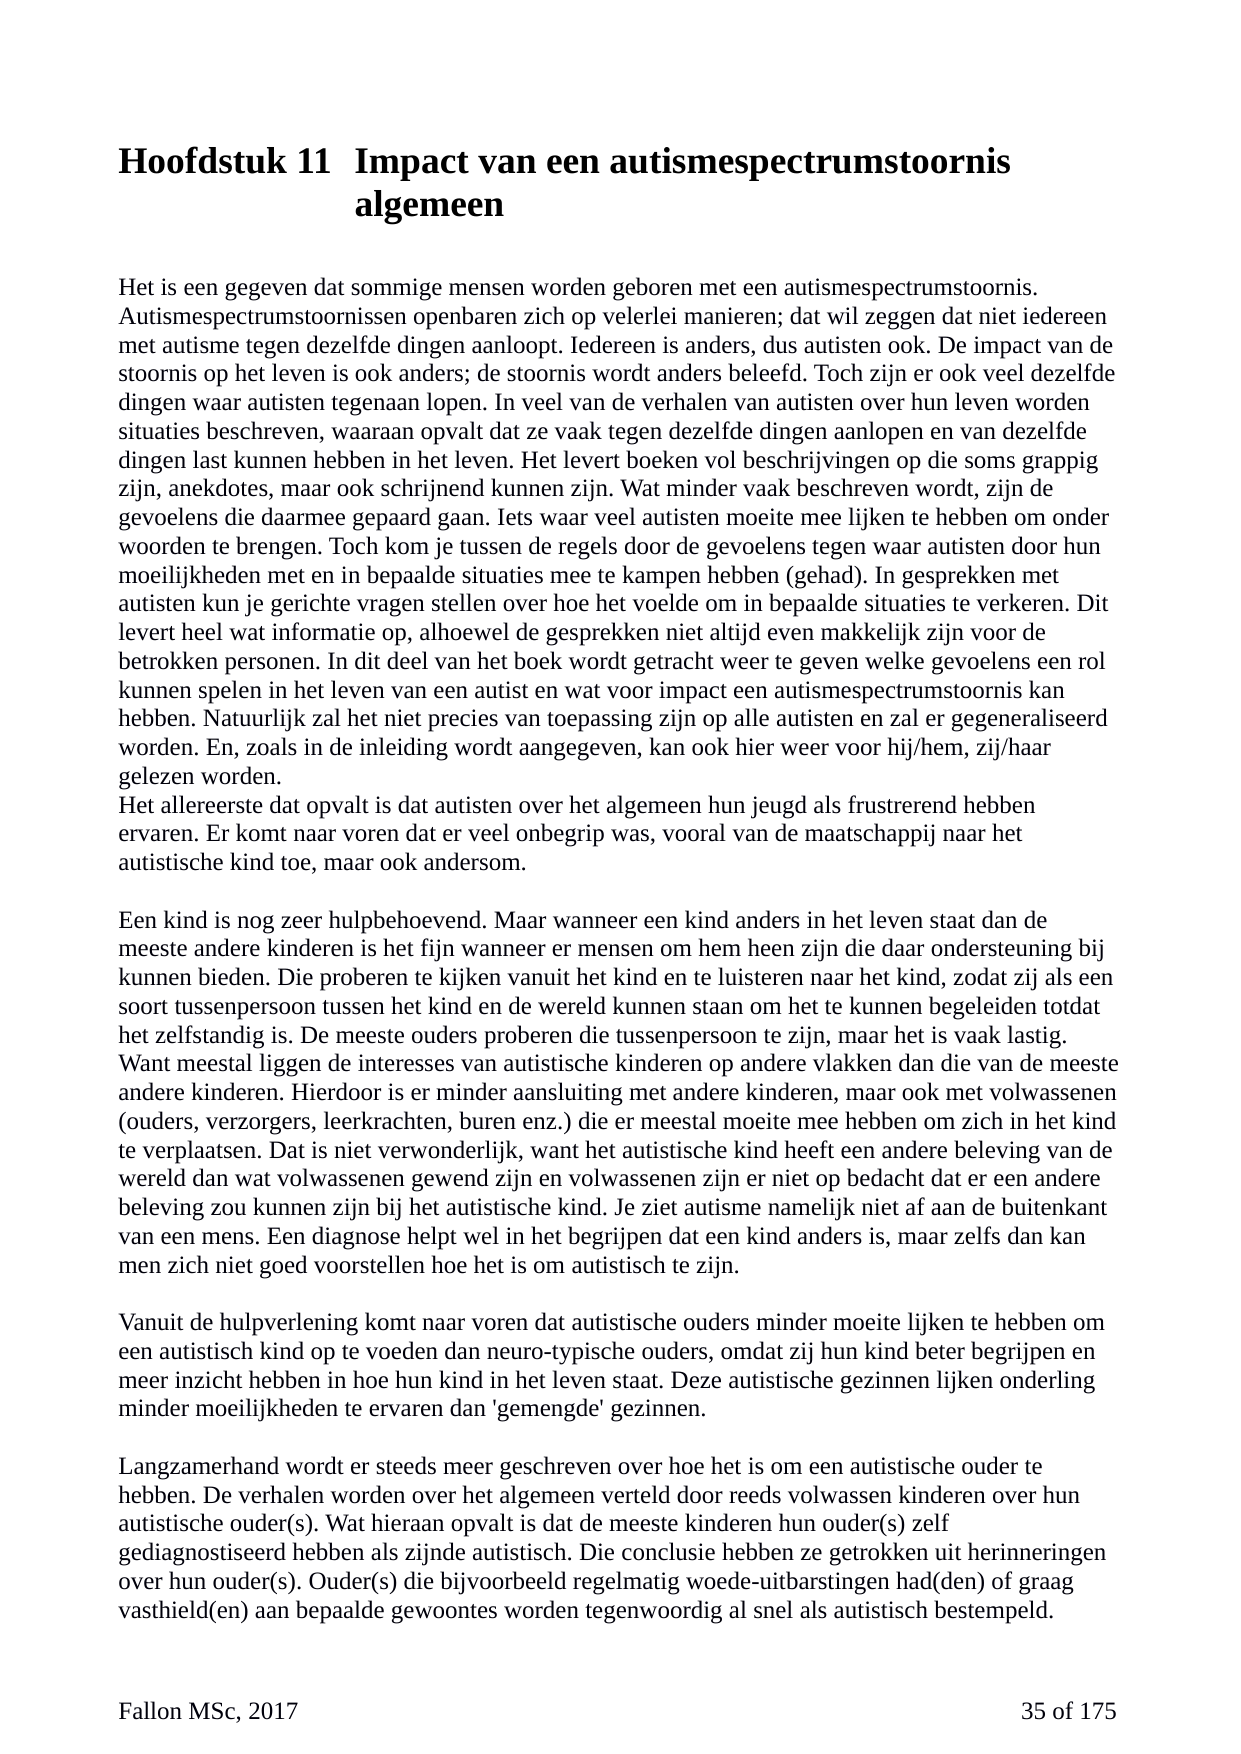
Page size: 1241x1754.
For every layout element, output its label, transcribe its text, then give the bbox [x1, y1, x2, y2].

text Want meestal liggen de interesses van autistische kinderen op andere vlakken dan die van de meeste andere kinderen. Hierdoor is er minder aansluiting met andere kinderen, maar ook met volwassenen (ouders, verzorgers, leerkrachten, buren enz.) die er meestal moeite mee hebben om zich in het kind te verplaatsen. Dat is niet verwonderlijk, want het autistische kind heeft een andere beleving van de wereld dan wat volwassenen gewend zijn en volwassenen zijn er niet op bedacht dat er een andere beleving zou kunnen zijn bij het autistische kind. Je ziet autisme namelijk niet af aan de buitenkant van een mens. Een diagnose helpt wel in het begrijpen dat een kind anders is, maar zelfs dan kan men zich niet goed voorstellen hoe het is om autistisch te zijn. [118, 1048, 1122, 1278]
text Vanuit de hulpverlening komt naar voren dat autistische ouders minder moeite lijken te hebben om een autistisch kind op te voeden dan neuro-typische ouders, omdat zij hun kind beter begrijpen en meer inzicht hebben in hoe hun kind in het leven staat. Deze autistische gezinnen lijken onderling minder moeilijkheden te ervaren dan 'gemengde' gezinnen. [118, 1307, 1122, 1422]
subtitle Hoofdstuk 11 Impact van een autismespectrumstoornis algemeen [118, 139, 1122, 225]
text Een kind is nog zeer hulpbehoevend. Maar wanneer een kind anders in het leven staat dan de meeste andere kinderen is het fijn wanneer er mensen om hem heen zijn die daar ondersteuning bij kunnen bieden. Die proberen te kijken vanuit het kind en te luisteren naar het kind, zodat zij als een soort tussenpersoon tussen het kind en de wereld kunnen staan om het te kunnen begeleiden totdat het zelfstandig is. De meeste ouders proberen die tussenpersoon te zijn, maar het is vaak lastig. [118, 905, 1122, 1048]
text Langzamerhand wordt er steeds meer geschreven over hoe het is om een autistische ouder te hebben. De verhalen worden over het algemeen verteld door reeds volwassen kinderen over hun autistische ouder(s). Wat hieraan opvalt is dat de meeste kinderen hun ouder(s) zelf gediagnostiseerd hebben als zijnde autistisch. Die conclusie hebben ze getrokken uit herinneringen over hun ouder(s). Ouder(s) die bijvoorbeeld regelmatig woede-uitbarstingen had(den) of graag vasthield(en) aan bepaalde gewoontes worden tegenwoordig al snel als autistisch bestempeld. [118, 1451, 1122, 1623]
text Het is een gegeven dat sommige mensen worden geboren met een autismespectrumstoornis. Autismespectrumstoornissen openbaren zich op velerlei manieren; dat wil zeggen dat niet iedereen met autisme tegen dezelfde dingen aanloopt. Iedereen is anders, dus autisten ook. De impact van de stoornis op het leven is ook anders; de stoornis wordt anders beleefd. Toch zijn er ook veel dezelfde dingen waar autisten tegenaan lopen. In veel van de verhalen van autisten over hun leven worden situaties beschreven, waaraan opvalt dat ze vaak tegen dezelfde dingen aanlopen en van dezelfde dingen last kunnen hebben in het leven. Het levert boeken vol beschrijvingen op die soms grappig zijn, anekdotes, maar ook schrijnend kunnen zijn. Wat minder vaak beschreven wordt, zijn de gevoelens die daarmee gepaard gaan. Iets waar veel autisten moeite mee lijken te hebben om onder woorden te brengen. Toch kom je tussen de regels door de gevoelens tegen waar autisten door hun moeilijkheden met en in bepaalde situaties mee te kampen hebben (gehad). In gesprekken met autisten kun je gerichte vragen stellen over hoe het voelde om in bepaalde situaties te verkeren. Dit levert heel wat informatie op, alhoewel de gesprekken niet altijd even makkelijk zijn voor de betrokken personen. In dit deel van het boek wordt getracht weer te geven welke gevoelens een rol kunnen spelen in het leven van een autist en wat voor impact een autismespectrumstoornis kan hebben. Natuurlijk zal het niet precies van toepassing zijn op alle autisten en zal er gegeneraliseerd worden. En, zoals in de inleiding wordt aangegeven, kan ook hier weer voor hij/hem, zij/haar gelezen worden. [118, 272, 1122, 790]
text Het allereerste dat opvalt is dat autisten over het algemeen hun jeugd als frustrerend hebben ervaren. Er komt naar voren dat er veel onbegrip was, vooral van de maatschappij naar het autistische kind toe, maar ook andersom. [118, 790, 1122, 876]
